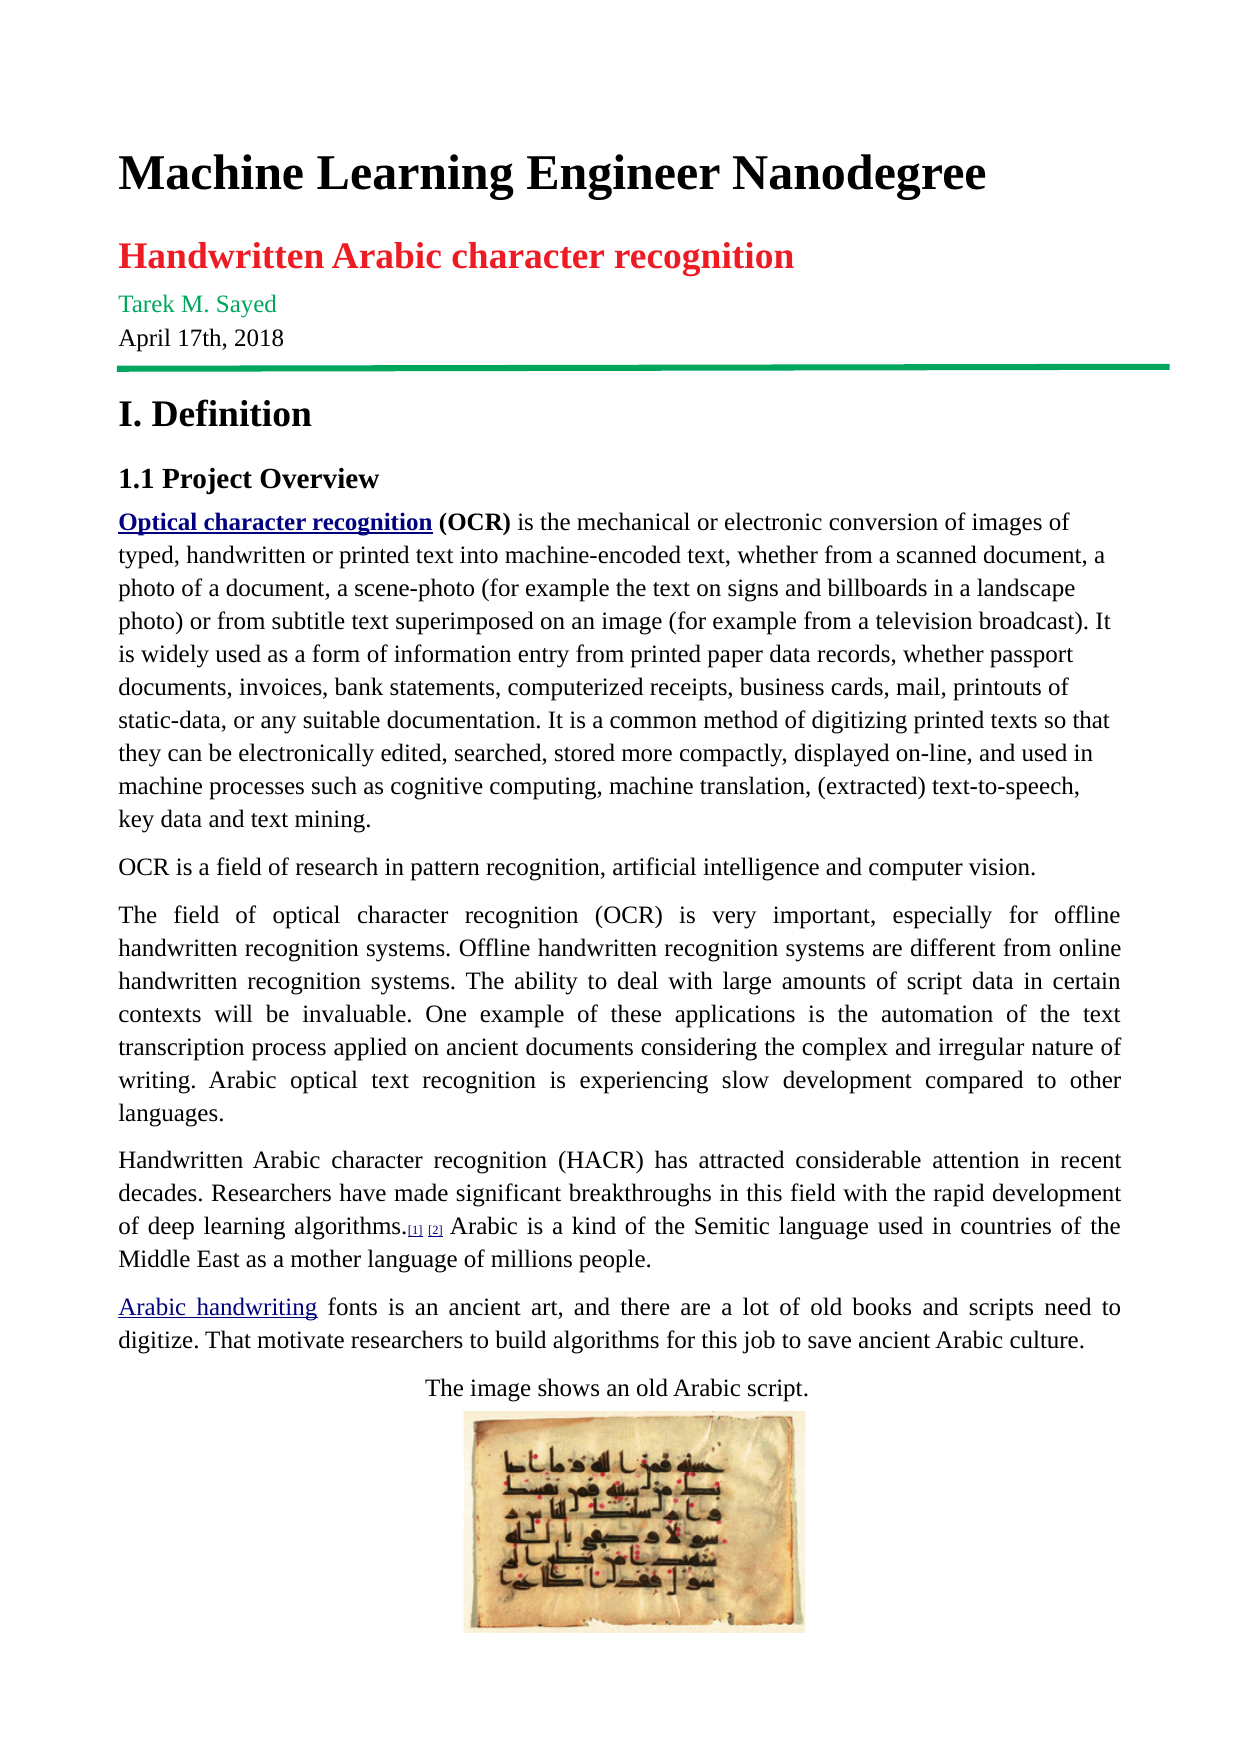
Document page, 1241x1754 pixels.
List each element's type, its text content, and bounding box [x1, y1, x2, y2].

subtitle Machine Learning Engineer Nanodegree [118, 143, 1122, 201]
text Arabic handwriting fonts is an ancient art, and there are a lot of old books and scripts need to digitize. That motivate researchers to build algorithms for this job to save ancient Arabic culture. [118, 1292, 1122, 1354]
picture [463, 1411, 806, 1633]
text Handwritten Arabic character recognition (HACR) has attracted considerable attention in recent decades. Researchers have made significant breakthroughs in this field with the rapid development of deep learning algorithms.[1] [2] Arabic is a kind of the Semitic language used in countries of the Middle East as a mother language of millions people. [118, 1145, 1122, 1273]
subtitle Handwritten Arabic character recognition [118, 234, 1122, 277]
text Optical character recognition (OCR) is the mechanical or electronic conversion of images of typed, handwritten or printed text into machine-encoded text, whether from a scanned document, a photo of a document, a scene-photo (for example the text on signs and billboards in a landscape photo) or from subtitle text superimposed on an image (for example from a television broadcast). It is widely used as a form of information entry from printed paper data records, whether passport documents, invoices, bank statements, computerized receipts, business cards, mail, printouts of static-data, or any suitable documentation. It is a common method of digitizing printed texts so that they can be electronically edited, searched, stored more compactly, displayed on-line, and used in machine processes such as cognitive computing, machine translation, (extracted) text-to-speech, key data and text mining. [118, 507, 1122, 833]
text The image shows an old Arabic script. [118, 1373, 1122, 1401]
subtitle 1.1 Project Overview [118, 461, 1122, 495]
text The field of optical character recognition (OCR) is very important, especially for offline handwritten recognition systems. Offline handwritten recognition systems are different from online handwritten recognition systems. The ability to deal with large amounts of script data in certain contexts will be invaluable. One example of these applications is the automation of the text transcription process applied on ancient documents considering the complex and irregular nature of writing. Arabic optical text recognition is experiencing slow development compared to other languages. [118, 900, 1122, 1127]
text OCR is a field of research in pattern recognition, artificial intelligence and computer vision. [118, 852, 1122, 881]
text Tarek M. Sayed April 17th, 2018 [118, 289, 1122, 351]
subtitle I. Definition [118, 391, 1122, 434]
